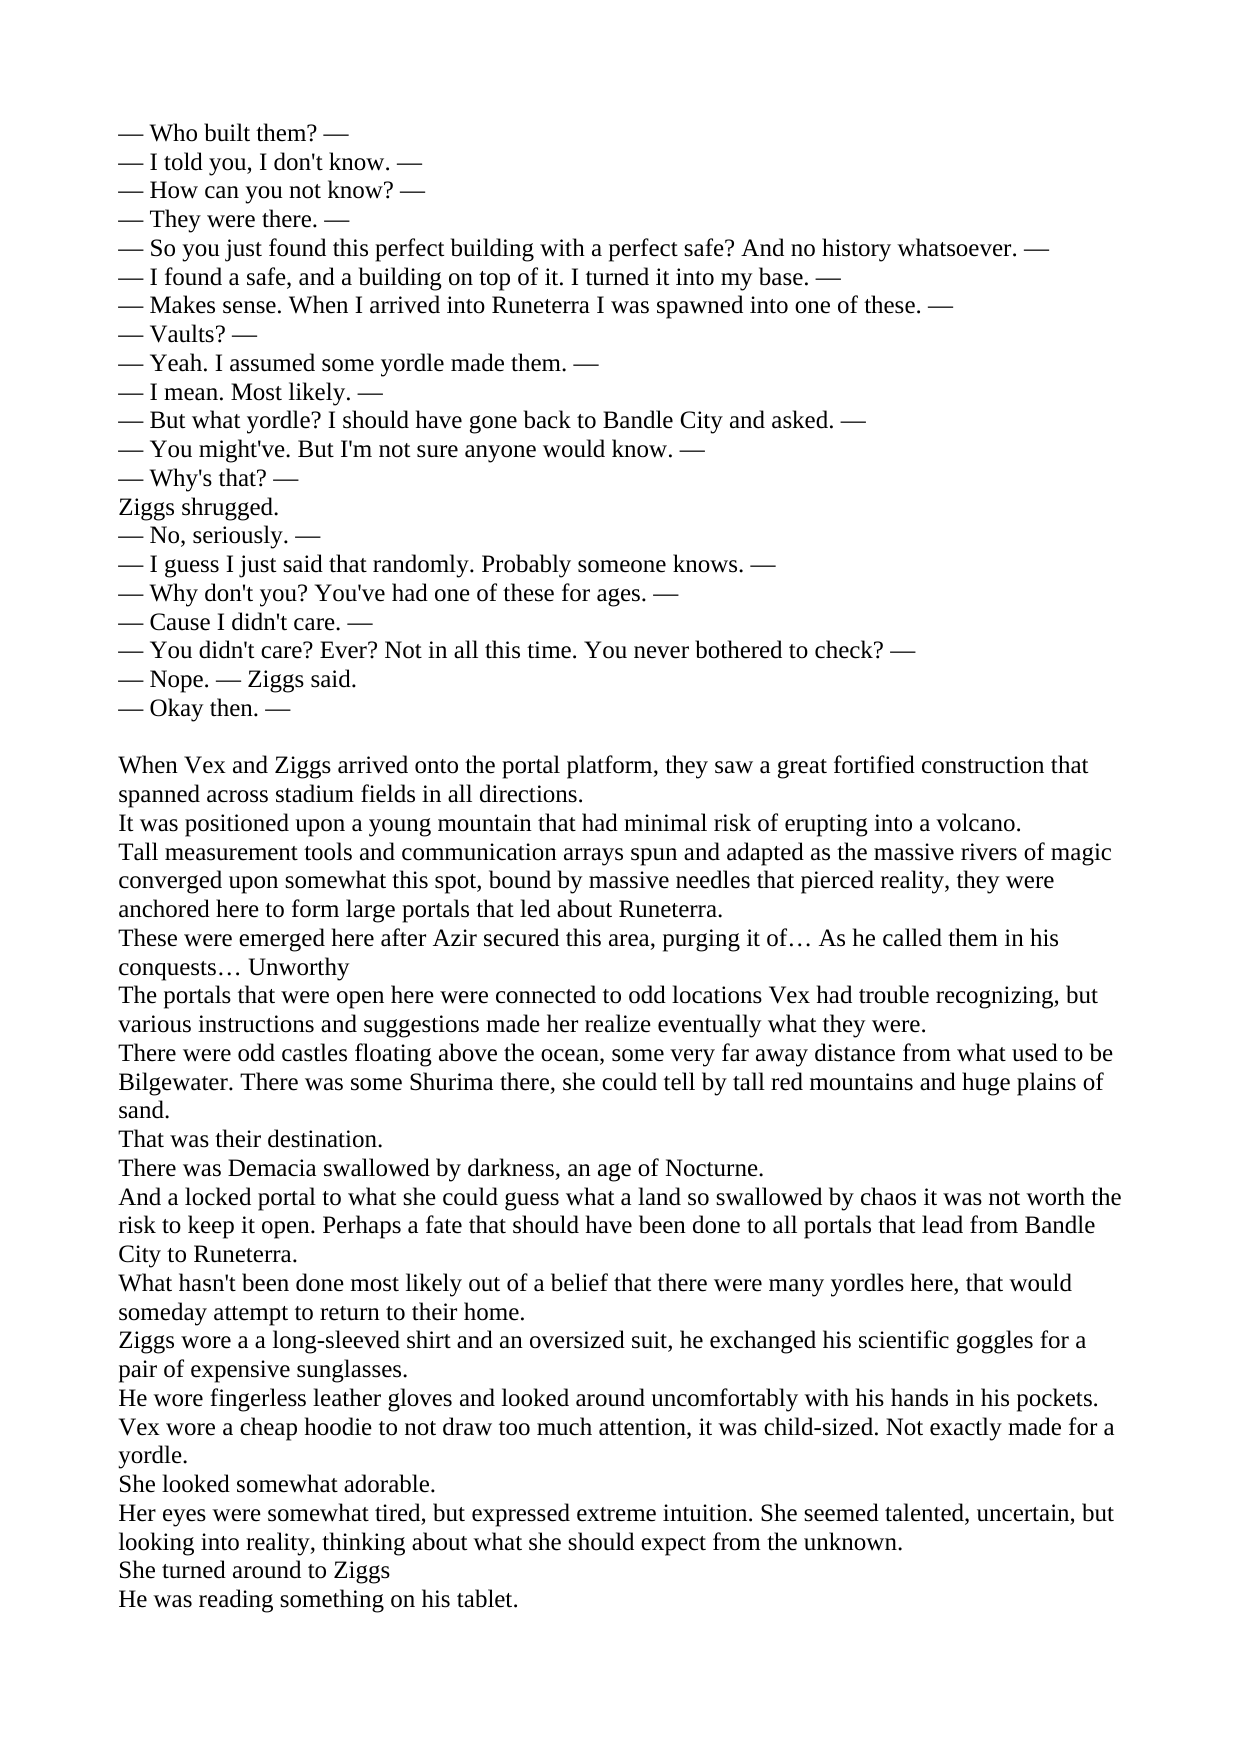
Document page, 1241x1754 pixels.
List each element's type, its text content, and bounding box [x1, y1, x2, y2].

text She turned around to Ziggs [118, 1556, 1122, 1584]
text He was reading something on his tablet. [118, 1584, 1122, 1613]
text There were odd castles floating above the ocean, some very far away distance from what used to be Bilgewater. There was some Shurima there, she could tell by tall red mountains and huge plains of sand. [118, 1038, 1122, 1124]
text The portals that were open here were connected to odd locations Vex had trouble recognizing, but various instructions and suggestions made her realize eventually what they were. [118, 981, 1122, 1038]
text It was positioned upon a young mountain that had minimal risk of erupting into a volcano. [118, 808, 1122, 837]
text That was their destination. [118, 1124, 1122, 1153]
text Tall measurement tools and communication arrays spun and adapted as the massive rivers of magic converged upon somewhat this spot, bound by massive needles that pierced reality, they were anchored here to form large portals that led about Runeterra. [118, 837, 1122, 923]
text When Vex and Ziggs arrived onto the portal platform, they saw a great fortified construction that spanned across stadium fields in all directions. [118, 751, 1122, 808]
text She looked somewhat adorable. Her eyes were somewhat tired, but expressed extreme intuition. She seemed talented, uncertain, but looking into reality, thinking about what she should expect from the unknown. [118, 1469, 1122, 1556]
text — Who built them? — — I told you, I don't know. — — How can you not know? — — They were there. — — So you just found this perfect building with a perfect safe? And no history whatsoever. — — I found a safe, and a building on top of it. I turned it into my base. — — Makes sense. When I arrived into Runeterra I was spawned into one of these. — — Vaults? — — Yeah. I assumed some yordle made them. — — I mean. Most likely. — — But what yordle? I should have gone back to Bandle City and asked. — — You might've. But I'm not sure anyone would know. — — Why's that? — Ziggs shrugged. — No, seriously. — — I guess I just said that randomly. Probably someone knows. — — Why don't you? You've had one of these for ages. — — Cause I didn't care. — — You didn't care? Ever? Not in all this time. You never bothered to check? — — Nope. — Ziggs said. — Okay then. — [118, 118, 1122, 722]
text These were emerged here after Azir secured this area, purging it of… As he called them in his conquests… Unworthy [118, 923, 1122, 981]
text And a locked portal to what she could guess what a land so swallowed by chaos it was not worth the risk to keep it open. Perhaps a fate that should have been done to all portals that lead from Bandle City to Runeterra. What hasn't been done most likely out of a belief that there were many yordles here, that would someday attempt to return to their home. Ziggs wore a a long-sleeved shirt and an oversized suit, he exchanged his scientific goggles for a pair of expensive sunglasses. He wore fingerless leather gloves and looked around uncomfortably with his hands in his pockets. Vex wore a cheap hoodie to not draw too much attention, it was child-sized. Not exactly made for a yordle. [118, 1182, 1122, 1469]
text There was Demacia swallowed by darkness, an age of Nocturne. [118, 1153, 1122, 1182]
